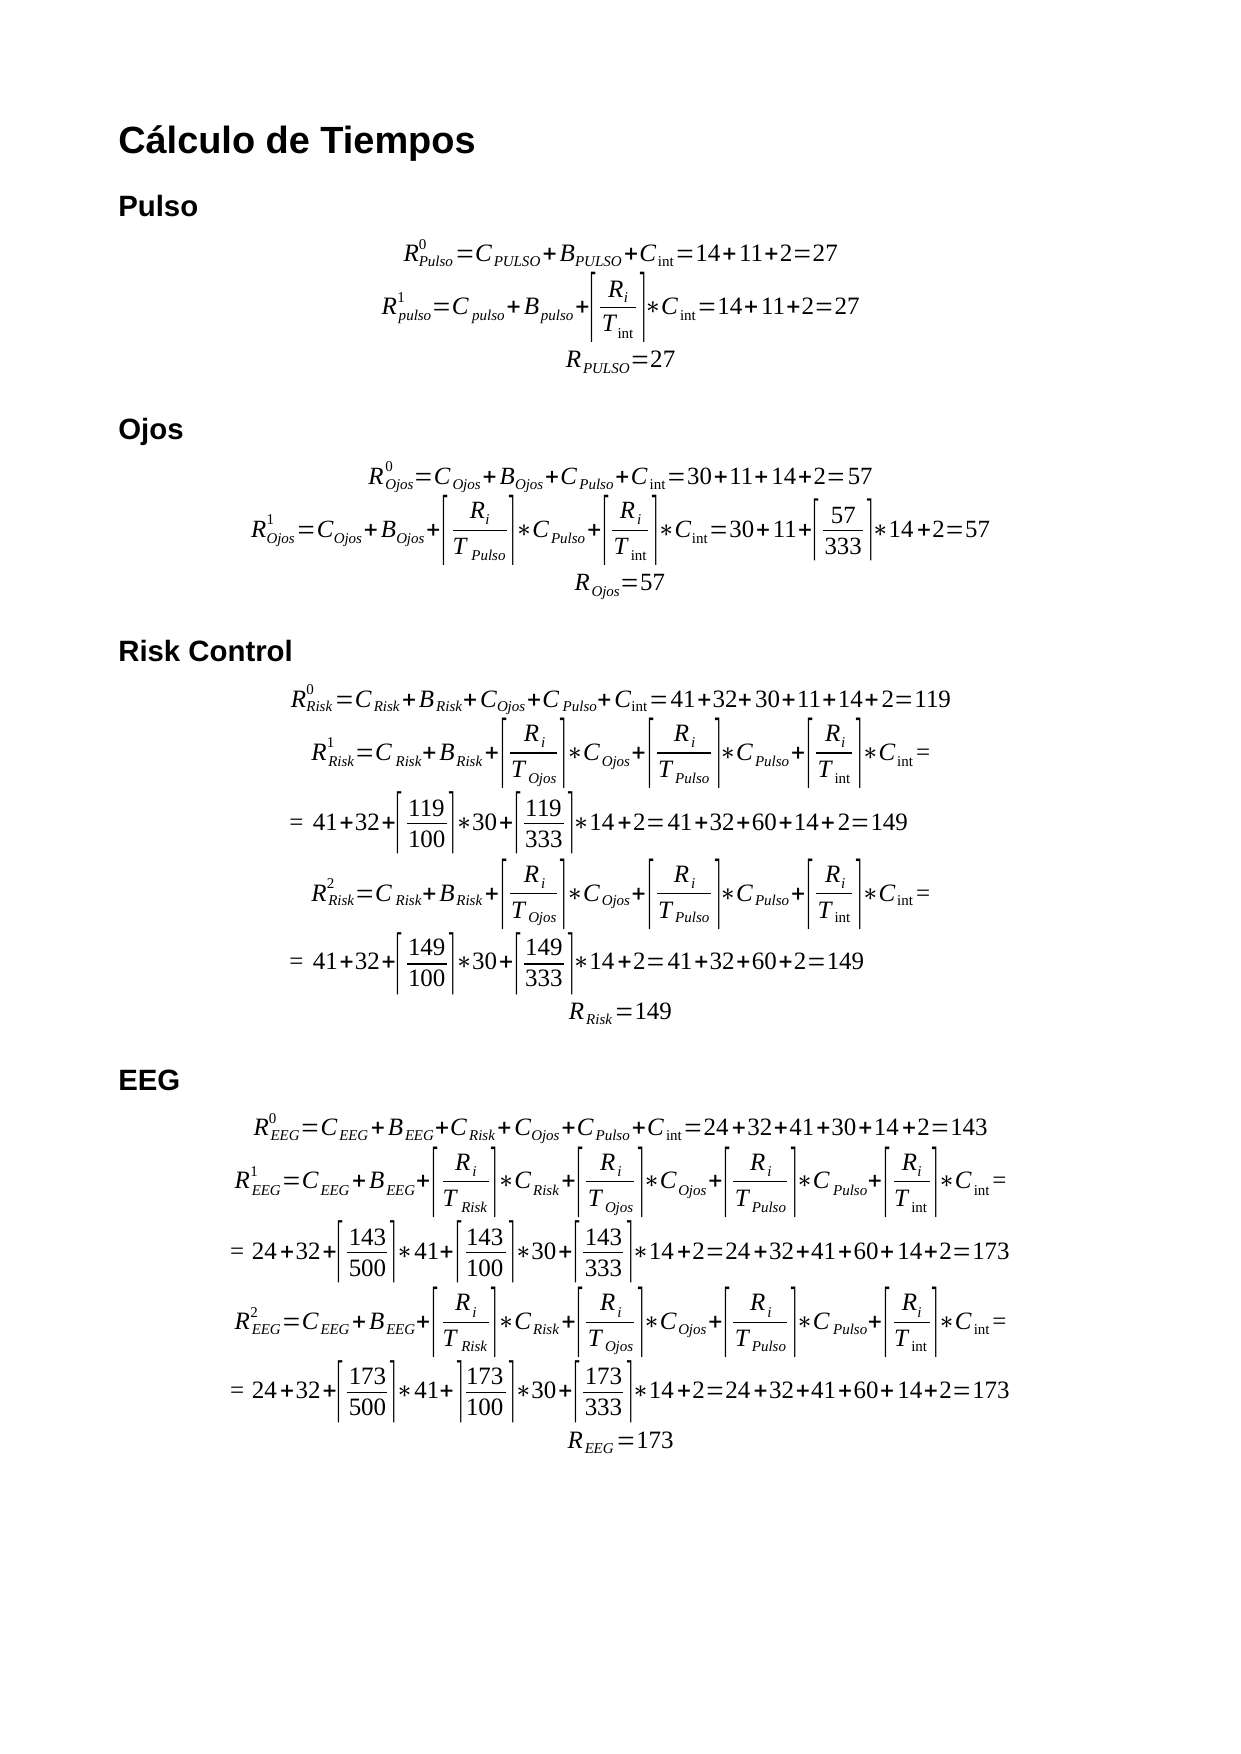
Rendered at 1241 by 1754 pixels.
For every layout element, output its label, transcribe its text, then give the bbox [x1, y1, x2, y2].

subtitle Risk Control [118, 634, 1122, 668]
subtitle Pulso [118, 189, 1122, 223]
subtitle Ojos [118, 412, 1122, 445]
subtitle EEG [118, 1063, 1122, 1097]
subtitle Cálculo de Tiempos [118, 118, 1122, 162]
